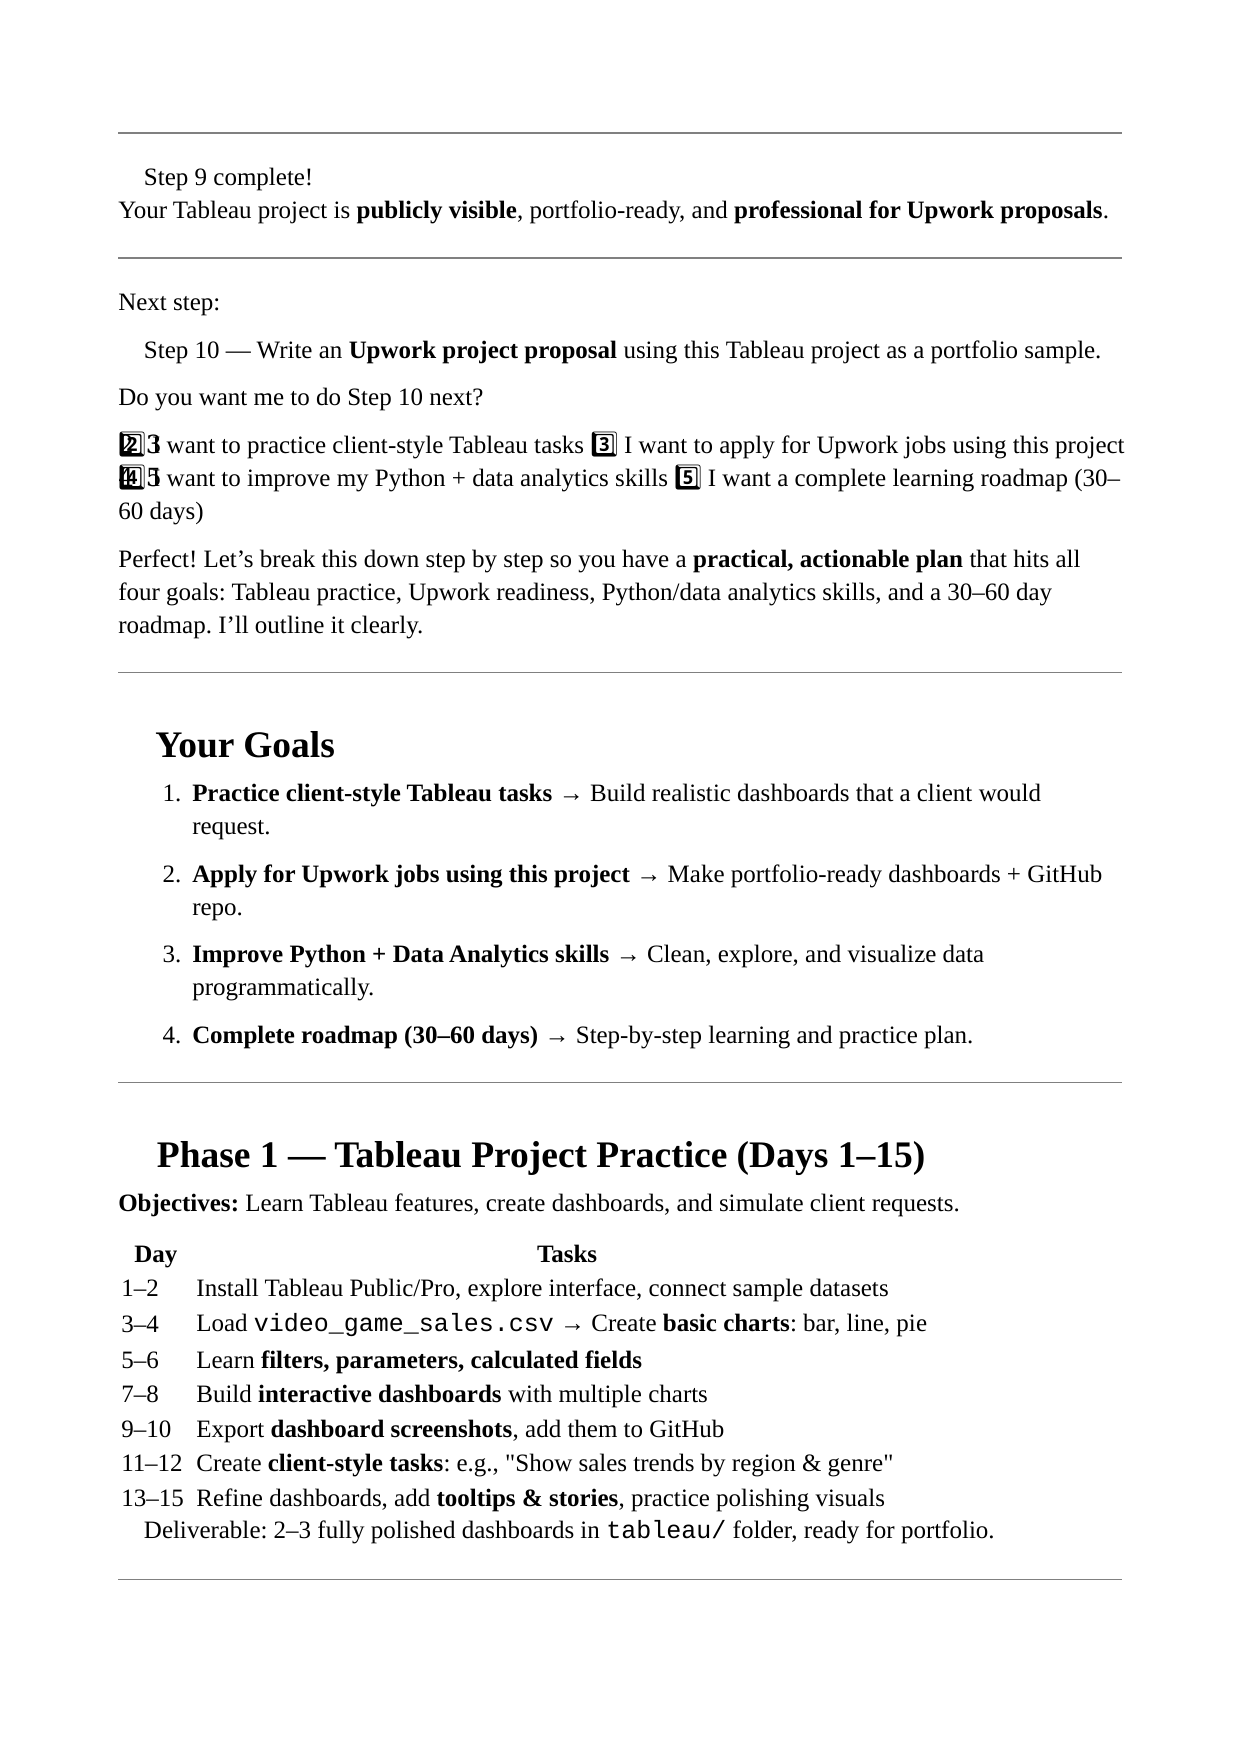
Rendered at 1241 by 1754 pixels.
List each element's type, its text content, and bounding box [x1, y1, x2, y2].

list Practice client-style Tableau tasks → Build realistic dashboards that a client would request. [162, 778, 1122, 840]
table_cell 5–6 [118, 1342, 193, 1376]
table_cell 3–4 [118, 1305, 193, 1342]
table_header Tasks [193, 1236, 941, 1271]
list Complete roadmap (30–60 days) → Step-by-step learning and practice plan. [162, 1020, 1122, 1049]
table_cell Refine dashboards, add tooltips & stories, practice polishing visuals [193, 1480, 941, 1515]
table_cell Build interactive dashboards with multiple charts [193, 1376, 941, 1411]
text Next step: [118, 287, 1122, 316]
table_header Day [118, 1236, 193, 1271]
list Apply for Upwork jobs using this project → Make portfolio-ready dashboards + GitHub repo. [162, 859, 1122, 921]
text ✅ Step 9 complete! Your Tableau project is publicly visible, portfolio-ready, and professional for Upwork proposals. [118, 162, 1122, 224]
table_cell 9–10 [118, 1411, 193, 1446]
table_cell Export dashboard screenshots, add them to GitHub [193, 1411, 941, 1446]
table_cell 1–2 [118, 1271, 193, 1305]
table_cell 7–8 [118, 1376, 193, 1411]
text Objectives: Learn Tableau features, create dashboards, and simulate client requests. [118, 1188, 1122, 1217]
table_cell Create client-style tasks: e.g., "Show sales trends by region & genre" [193, 1446, 941, 1480]
text ✅ Deliverable: 2–3 fully polished dashboards in tableau/ folder, ready for portfolio. [118, 1515, 1122, 1546]
text 🔟 Step 10 — Write an Upwork project proposal using this Tableau project as a portfolio sample. [118, 335, 1122, 364]
table_cell Install Tableau Public/Pro, explore interface, connect sample datasets [193, 1271, 941, 1305]
table_cell Load video_game_sales.csv → Create basic charts: bar, line, pie [193, 1305, 941, 1342]
subtitle 📌 Phase 1 — Tableau Project Practice (Days 1–15) [118, 1133, 1122, 1176]
table_cell 13–15 [118, 1480, 193, 1515]
text Do you want me to do Step 10 next? [118, 382, 1122, 411]
subtitle 🎯 Your Goals [118, 722, 1122, 766]
table_cell Learn filters, parameters, calculated fields [193, 1342, 941, 1376]
text 2️⃣ I want to practice client-style Tableau tasks 3️⃣ I want to apply for Upwork jobs using this project 4️⃣ I want to improve my Python + data analytics skills 5️⃣ I want a complete learning roadmap (30–60 days) [118, 430, 1122, 525]
text Perfect! Let’s break this down step by step so you have a practical, actionable plan that hits all four goals: Tableau practice, Upwork readiness, Python/data analytics skills, and a 30–60 day roadmap. I’ll outline it clearly. [118, 544, 1122, 638]
table_cell 11–12 [118, 1446, 193, 1480]
list Improve Python + Data Analytics skills → Clean, explore, and visualize data programmatically. [162, 939, 1122, 1001]
